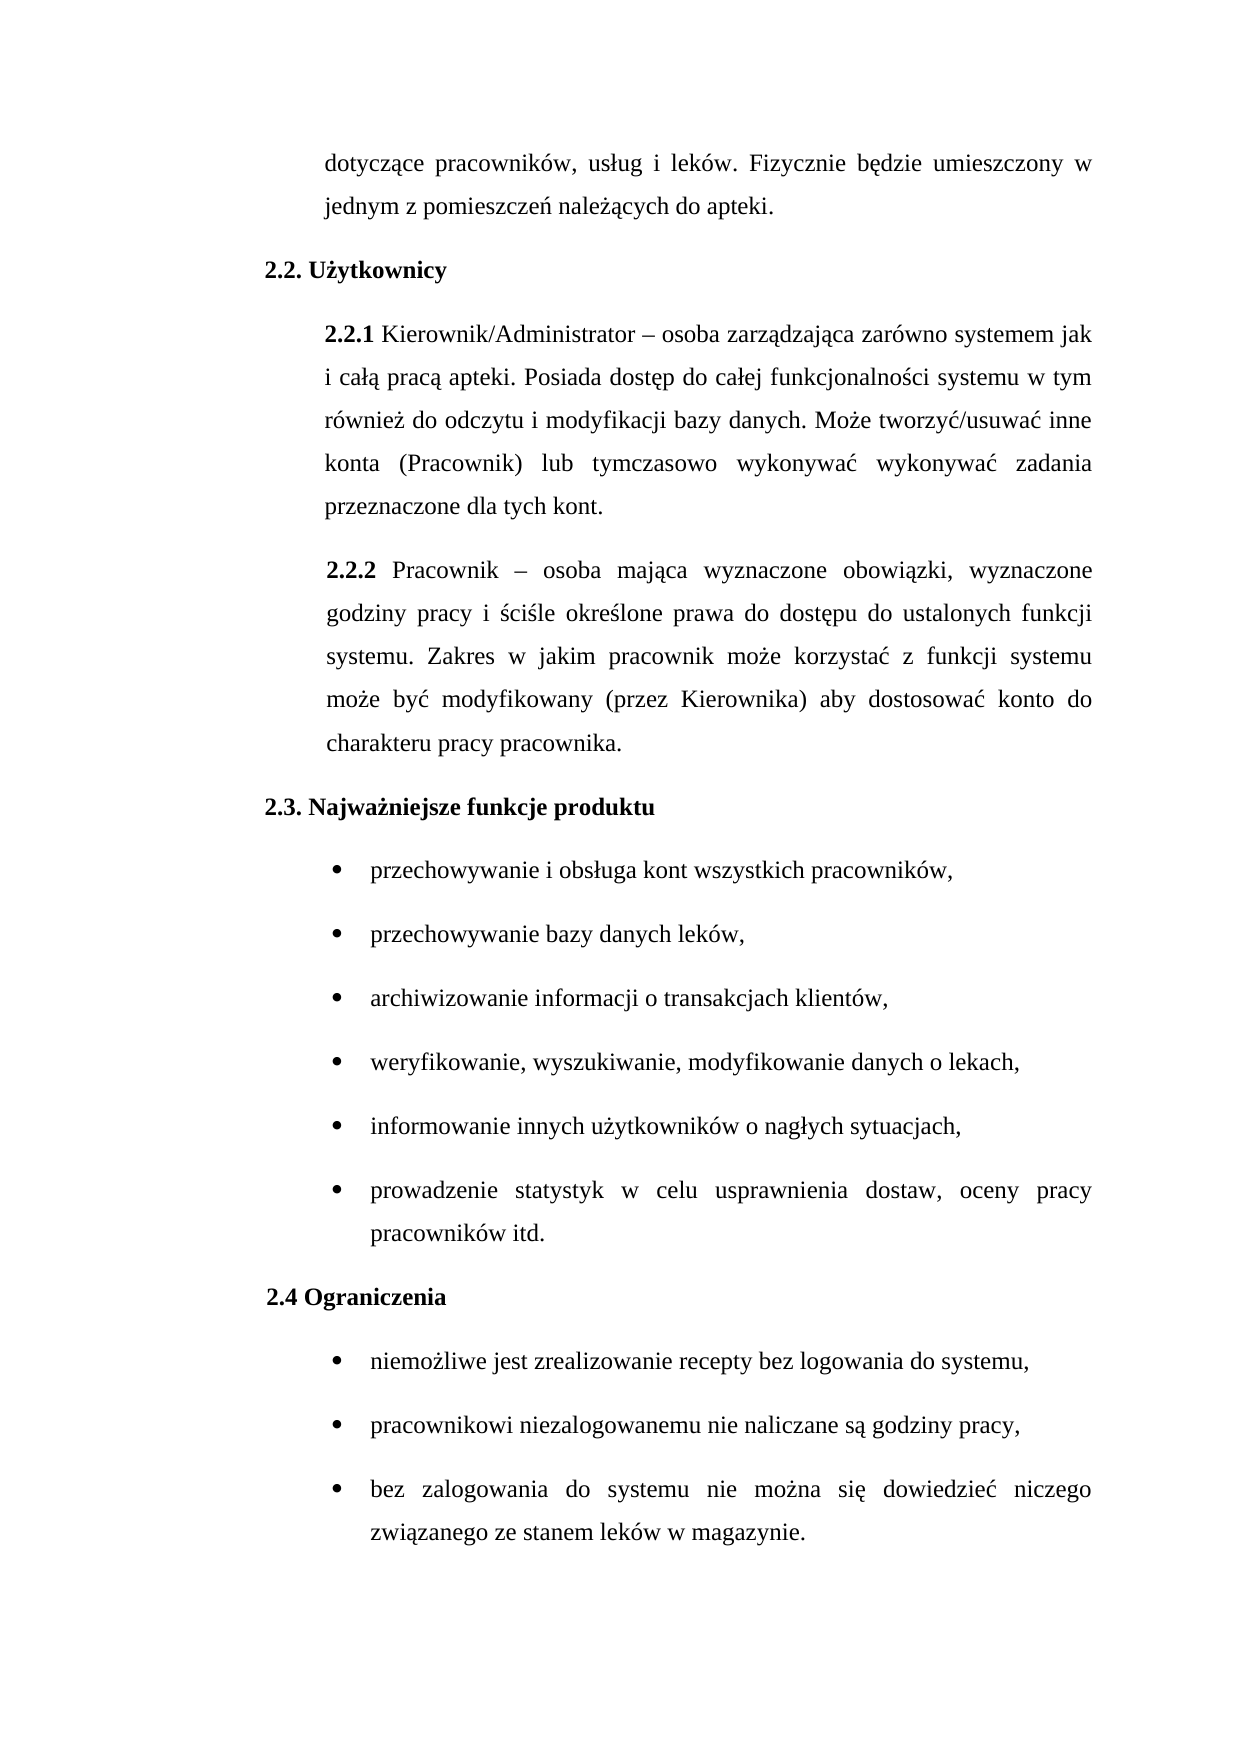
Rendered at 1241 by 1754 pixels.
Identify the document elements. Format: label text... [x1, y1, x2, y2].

list informowanie innych użytkowników o nagłych sytuacjach, [333, 1111, 1093, 1140]
list weryfikowanie, wyszukiwanie, modyfikowanie danych o lekach, [333, 1047, 1093, 1076]
list przechowywanie bazy danych leków, [333, 919, 1093, 948]
list archiwizowanie informacji o transakcjach klientów, [333, 983, 1093, 1012]
list 2.2.1 Kierownik/Administrator – osoba zarządzająca zarówno systemem jak i całą pracą apteki. Posiada dostęp do całej funkcjonalności systemu w tym również do odczytu i modyfikacji bazy danych. Może tworzyć/usuwać inne konta (Pracownik) lub tymczasowo wykonywać wykonywać zadania przeznaczone dla tych kont. [287, 319, 1093, 520]
list dotyczące pracowników, usług i leków. Fizycznie będzie umieszczony w jednym z pomieszczeń należących do apteki. [287, 148, 1093, 219]
list 2.4 Ograniczenia [228, 1282, 1093, 1311]
list 2.2. Użytkownicy [227, 255, 1093, 283]
list przechowywanie i obsługa kont wszystkich pracowników, [333, 856, 1093, 884]
list niemożliwe jest zrealizowanie recepty bez logowania do systemu, [333, 1346, 1093, 1375]
list prowadzenie statystyk w celu usprawnienia dostaw, oceny pracy pracowników itd. [333, 1175, 1093, 1247]
list 2.2.2 Pracownik – osoba mająca wyznaczone obowiązki, wyznaczone godziny pracy i ściśle określone prawa do dostępu do ustalonych funkcji systemu. Zakres w jakim pracownik może korzystać z funkcji systemu może być modyfikowany (przez Kierownika) aby dostosować konto do charakteru pracy pracownika. [288, 555, 1093, 756]
list bez zalogowania do systemu nie można się dowiedzieć niczego związanego ze stanem leków w magazynie. [333, 1474, 1093, 1546]
list pracownikowi niezalogowanemu nie naliczane są godziny pracy, [333, 1410, 1093, 1439]
list 2.3. Najważniejsze funkcje produktu [227, 792, 1093, 820]
